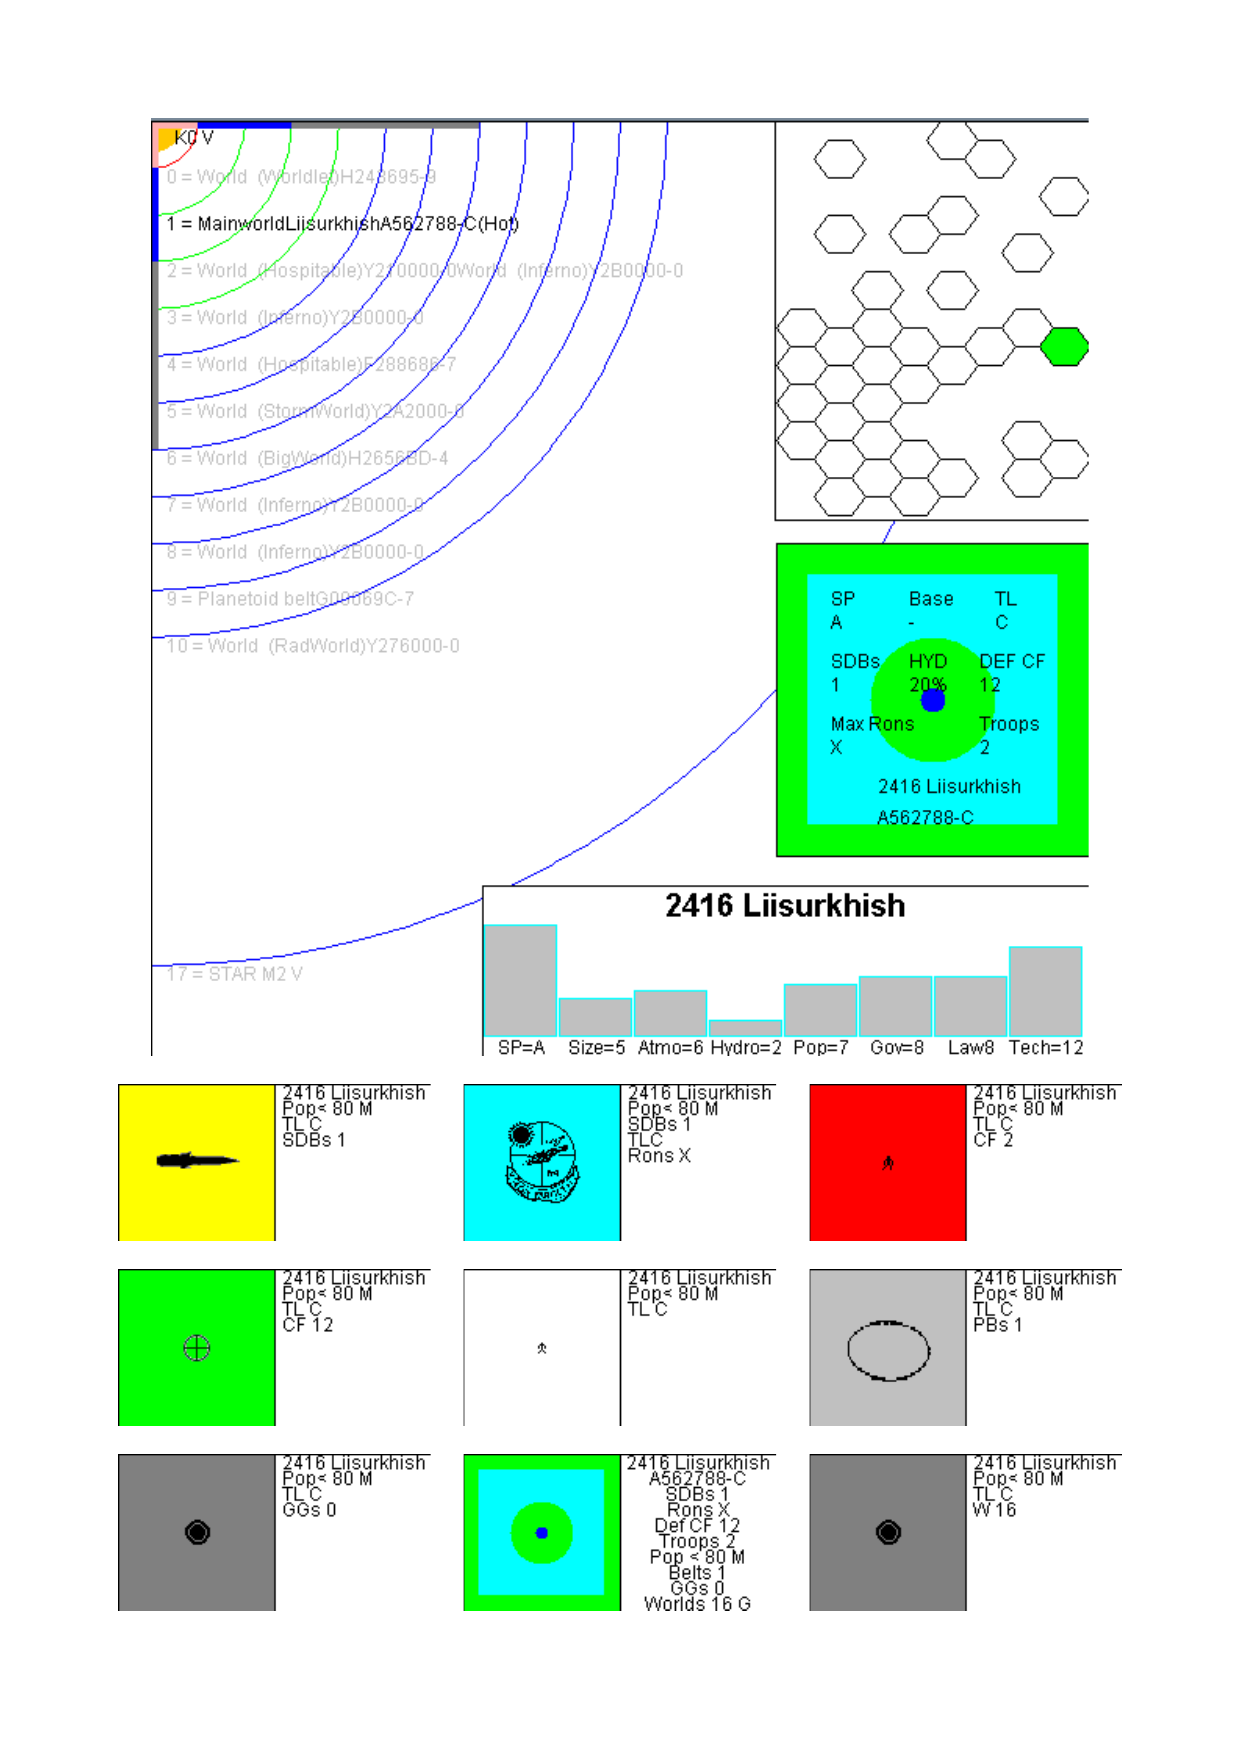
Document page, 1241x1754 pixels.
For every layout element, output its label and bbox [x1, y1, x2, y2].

picture [463, 1269, 777, 1426]
picture [809, 1269, 1122, 1426]
picture [463, 1084, 777, 1241]
picture [118, 1454, 431, 1611]
picture [118, 1084, 431, 1241]
picture [463, 1454, 777, 1611]
picture [118, 1269, 431, 1426]
picture [809, 1084, 1122, 1241]
picture [809, 1454, 1122, 1611]
picture [151, 118, 1089, 1056]
